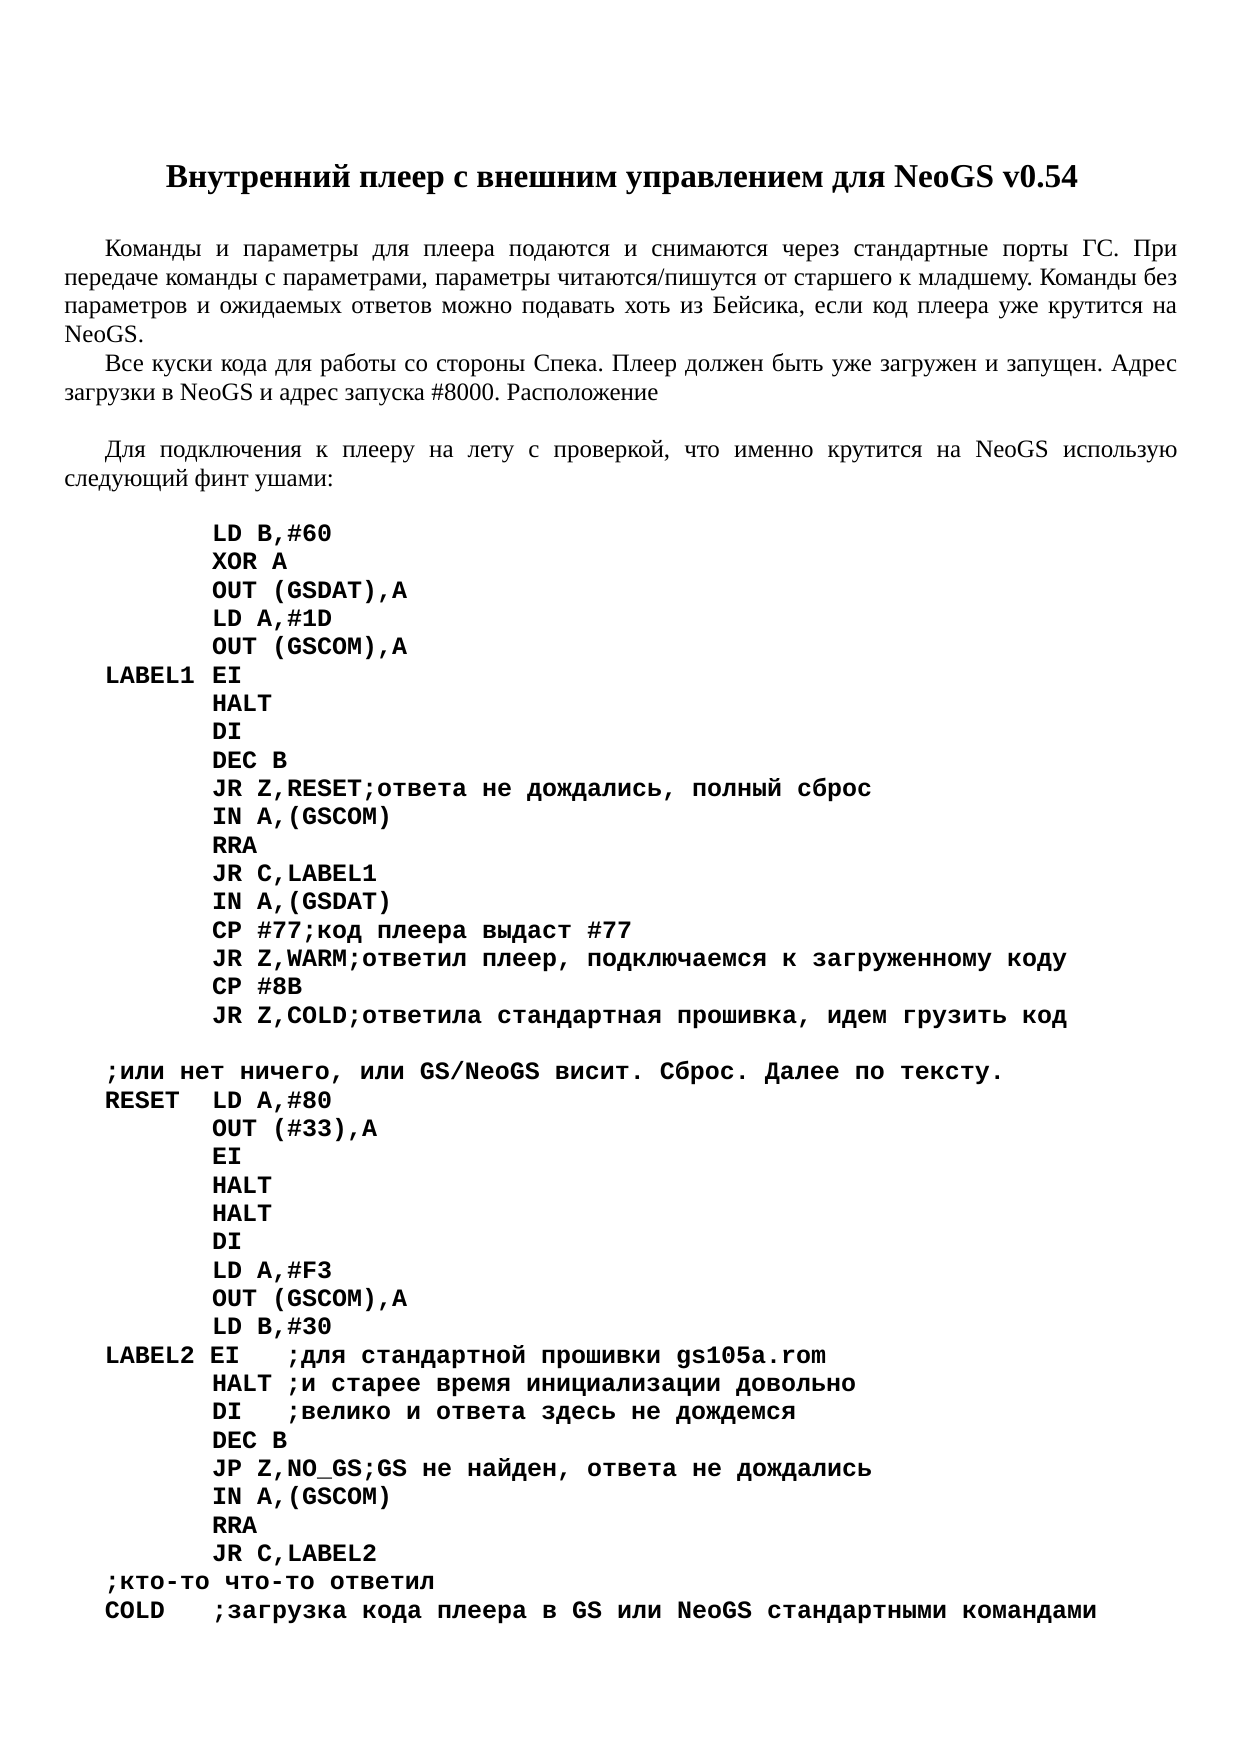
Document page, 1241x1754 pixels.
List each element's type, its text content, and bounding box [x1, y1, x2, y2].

text JR Z,COLD;ответила стандартная прошивка, идем грузить код [64, 1002, 1179, 1031]
text OUT (GSDAT),A [64, 577, 1179, 606]
text IN A,(GSCOM) [64, 804, 1179, 832]
text LD A,#1D [64, 606, 1179, 634]
text HALT [64, 691, 1179, 719]
text HALT ;и старее время инициализации довольно [64, 1371, 1179, 1399]
text CP #8B [64, 974, 1179, 1002]
text DI [64, 1229, 1179, 1257]
text JR Z,RESET;ответа не дождались, полный сброс [64, 776, 1179, 804]
text OUT (#33),A [64, 1116, 1179, 1144]
text Все куски кода для работы со стороны Спека. Плеер должен быть уже загружен и запущен. Адрес загрузки в NeoGS и адрес запуска #8000. Расположение [64, 348, 1179, 406]
text JP Z,NO_GS;GS не найден, ответа не дождались [64, 1456, 1179, 1484]
text OUT (GSCOM),A [64, 634, 1179, 662]
text IN A,(GSDAT) [64, 889, 1179, 917]
text LD A,#F3 [64, 1257, 1179, 1286]
text DI [64, 719, 1179, 747]
text HALT [64, 1172, 1179, 1201]
text ;или нет ничего, или GS/NeoGS висит. Сброс. Далее по тексту. [64, 1059, 1179, 1087]
text DI ;велико и ответа здесь не дождемся [64, 1399, 1179, 1427]
text LD B,#60 [64, 521, 1179, 549]
text OUT (GSCOM),A [64, 1286, 1179, 1314]
text EI [64, 1144, 1179, 1172]
text Команды и параметры для плеера подаются и снимаются через стандартные порты ГС. При передаче команды с параметрами, параметры читаются/пишутся от старшего к младшему. Команды без параметров и ожидаемых ответов можно подавать хоть из Бейсика, если код плеера уже крутится на NeoGS. [64, 233, 1179, 348]
text JR Z,WARM;ответил плеер, подключаемся к загруженному коду [64, 946, 1179, 974]
text RESET LD A,#80 [64, 1087, 1179, 1116]
text DEC B [64, 1427, 1179, 1456]
text JR C,LABEL2 [64, 1541, 1179, 1569]
text Внутренний плеер с внешним управлением для NeoGS v0.54 [64, 156, 1179, 195]
text RRA [64, 1512, 1179, 1541]
text XOR A [64, 549, 1179, 577]
text RRA [64, 832, 1179, 861]
text Для подключения к плееру на лету с проверкой, что именно крутится на NeoGS использую следующий финт ушами: [64, 434, 1179, 492]
text DEC B [64, 747, 1179, 776]
text JR C,LABEL1 [64, 861, 1179, 889]
text HALT [64, 1201, 1179, 1229]
text LABEL1 EI [64, 662, 1179, 691]
text COLD ;загрузка кода плеера в GS или NeoGS стандартными командами [64, 1597, 1179, 1626]
text CP #77;код плеера выдаст #77 [64, 917, 1179, 946]
text LABEL2 EI ;для стандартной прошивки gs105a.rom [64, 1342, 1179, 1371]
text ;кто-то что-то ответил [64, 1569, 1179, 1597]
text IN A,(GSCOM) [64, 1484, 1179, 1512]
text LD B,#30 [64, 1314, 1179, 1342]
